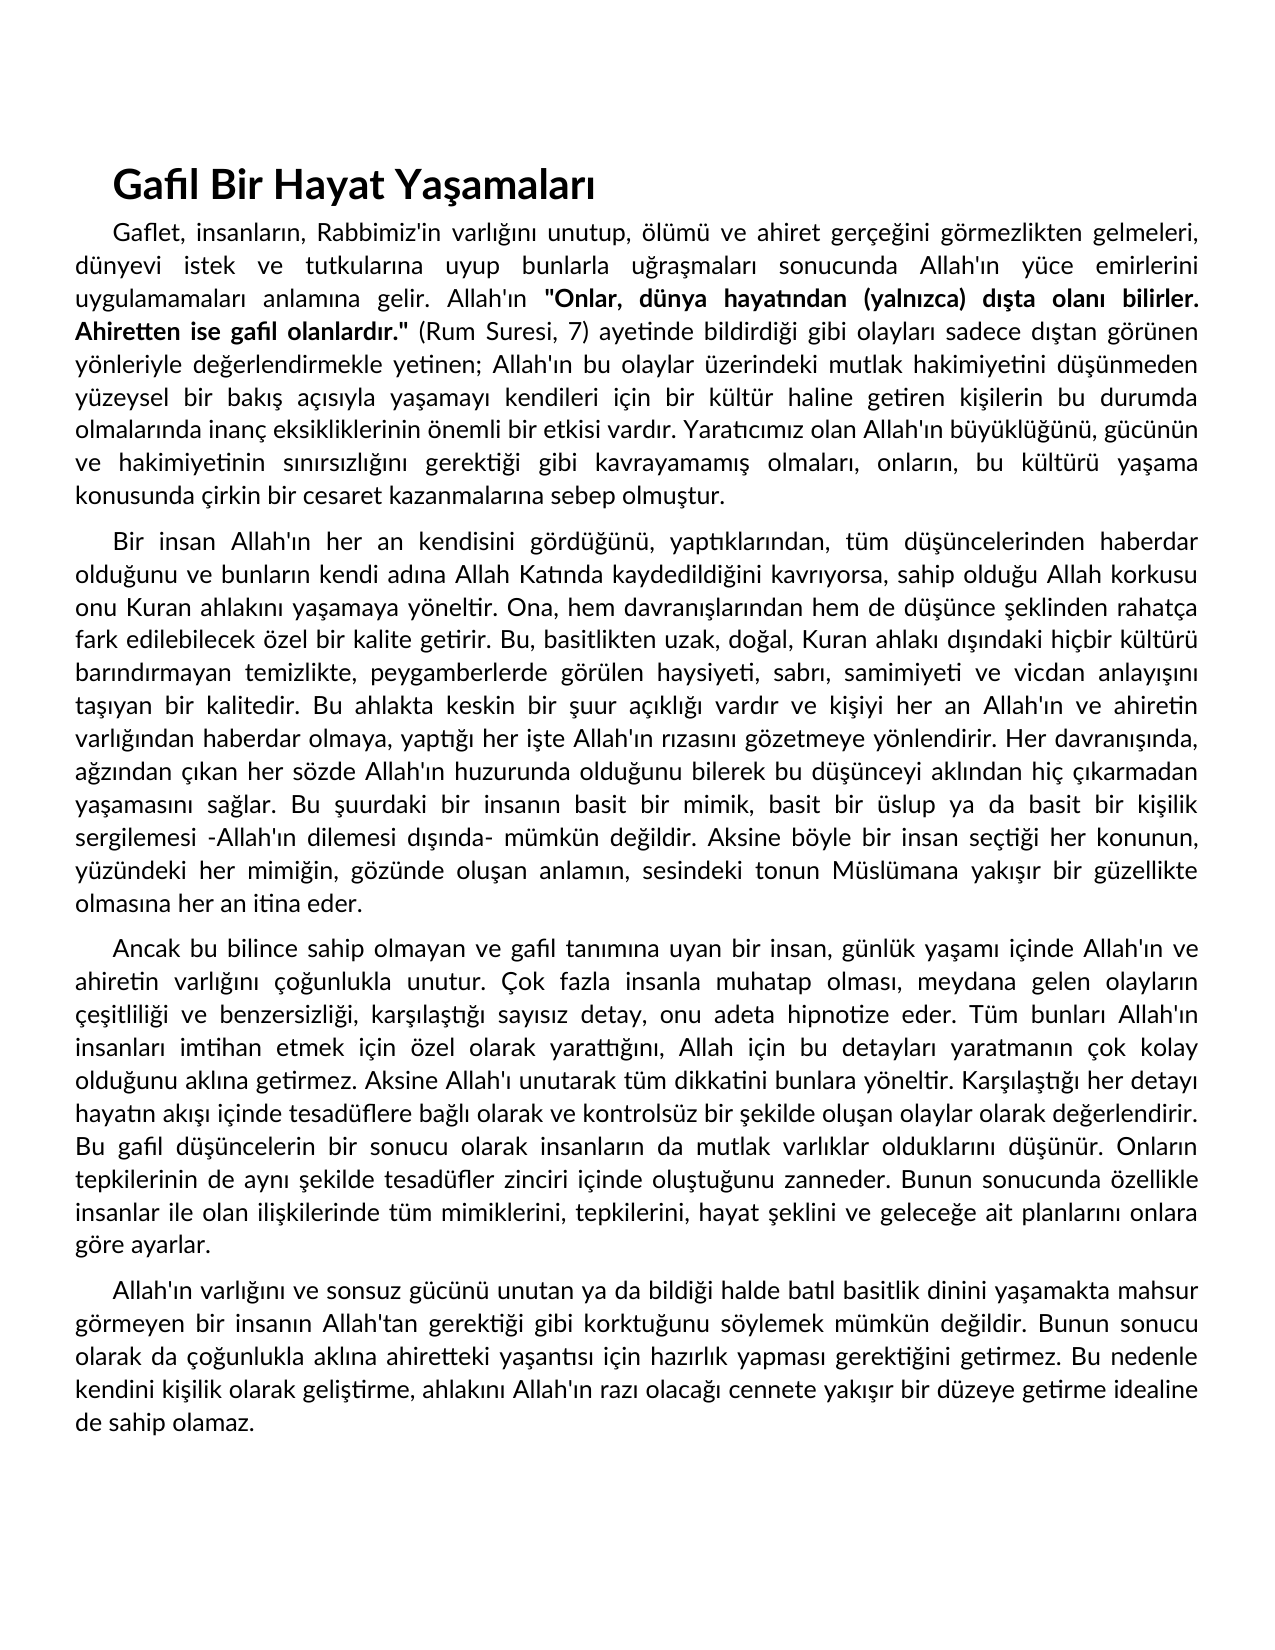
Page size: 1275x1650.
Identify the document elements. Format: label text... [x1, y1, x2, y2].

text Bir insan Allah'ın her an kendisini gördüğünü, yaptıklarından, tüm düşüncelerinden haberdar olduğunu ve bunların kendi adına Allah Katında kaydedildiğini kavrıyorsa, sahip olduğu Allah korkusu onu Kuran ahlakını yaşamaya yöneltir. Ona, hem davranışlarından hem de düşünce şeklinden rahatça fark edilebilecek özel bir kalite getirir. Bu, basitlikten uzak, doğal, Kuran ahlakı dışındaki hiçbir kültürü barındırmayan temizlikte, peygamberlerde görülen haysiyeti, sabrı, samimiyeti ve vicdan anlayışını taşıyan bir kalitedir. Bu ahlakta keskin bir şuur açıklığı vardır ve kişiyi her an Allah'ın ve ahiretin varlığından haberdar olmaya, yaptığı her işte Allah'ın rızasını gözetmeye yönlendirir. Her davranışında, ağzından çıkan her sözde Allah'ın huzurunda olduğunu bilerek bu düşünceyi aklından hiç çıkarmadan yaşamasını sağlar. Bu şuurdaki bir insanın basit bir mimik, basit bir üslup ya da basit bir kişilik sergilemesi -Allah'ın dilemesi dışında- mümkün değildir. Aksine böyle bir insan seçtiği her konunun, yüzündeki her mimiğin, gözünde oluşan anlamın, sesindeki tonun Müslümana yakışır bir güzellikte olmasına her an itina eder. [75, 525, 1200, 917]
text Allah'ın varlığını ve sonsuz gücünü unutan ya da bildiği halde batıl basitlik dinini yaşamakta mahsur görmeyen bir insanın Allah'tan gerektiği gibi korktuğunu söylemek mümkün değildir. Bunun sonucu olarak da çoğunlukla aklına ahiretteki yaşantısı için hazırlık yapması gerektiğini getirmez. Bu nedenle kendini kişilik olarak geliştirme, ahlakını Allah'ın razı olacağı cennete yakışır bir düzeye getirme idealine de sahip olamaz. [75, 1274, 1200, 1436]
text Ancak bu bilince sahip olmayan ve gafil tanımına uyan bir insan, günlük yaşamı içinde Allah'ın ve ahiretin varlığını çoğunlukla unutur. Çok fazla insanla muhatap olması, meydana gelen olayların çeşitliliği ve benzersizliği, karşılaştığı sayısız detay, onu adeta hipnotize eder. Tüm bunları Allah'ın insanları imtihan etmek için özel olarak yarattığını, Allah için bu detayları yaratmanın çok kolay olduğunu aklına getirmez. Aksine Allah'ı unutarak tüm dikkatini bunlara yöneltir. Karşılaştığı her detayı hayatın akışı içinde tesadüflere bağlı olarak ve kontrolsüz bir şekilde oluşan olaylar olarak değerlendirir. Bu gafil düşüncelerin bir sonucu olarak insanların da mutlak varlıklar olduklarını düşünür. Onların tepkilerinin de aynı şekilde tesadüfler zinciri içinde oluştuğunu zanneder. Bunun sonucunda özellikle insanlar ile olan ilişkilerinde tüm mimiklerini, tepkilerini, hayat şeklini ve geleceğe ait planlarını onlara göre ayarlar. [75, 933, 1200, 1259]
text Gaflet, insanların, Rabbimiz'in varlığını unutup, ölümü ve ahiret gerçeğini görmezlikten gelmeleri, dünyevi istek ve tutkularına uyup bunlarla uğraşmaları sonucunda Allah'ın yüce emirlerini uygulamamaları anlamına gelir. Allah'ın "Onlar, dünya hayatından (yalnızca) dışta olanı bilirler. Ahiretten ise gafil olanlardır." (Rum Suresi, 7) ayetinde bildirdiği gibi olayları sadece dıştan görünen yönleriyle değerlendirmekle yetinen; Allah'ın bu olaylar üzerindeki mutlak hakimiyetini düşünmeden yüzeysel bir bakış açısıyla yaşamayı kendileri için bir kültür haline getiren kişilerin bu durumda olmalarında inanç eksikliklerinin önemli bir etkisi vardır. Yaratıcımız olan Allah'ın büyüklüğünü, gücünün ve hakimiyetinin sınırsızlığını gerektiği gibi kavrayamamış olmaları, onların, bu kültürü yaşama konusunda çirkin bir cesaret kazanmalarına sebep olmuştur. [75, 217, 1200, 510]
subtitle Gafil Bir Hayat Yaşamaları [112, 158, 1200, 208]
